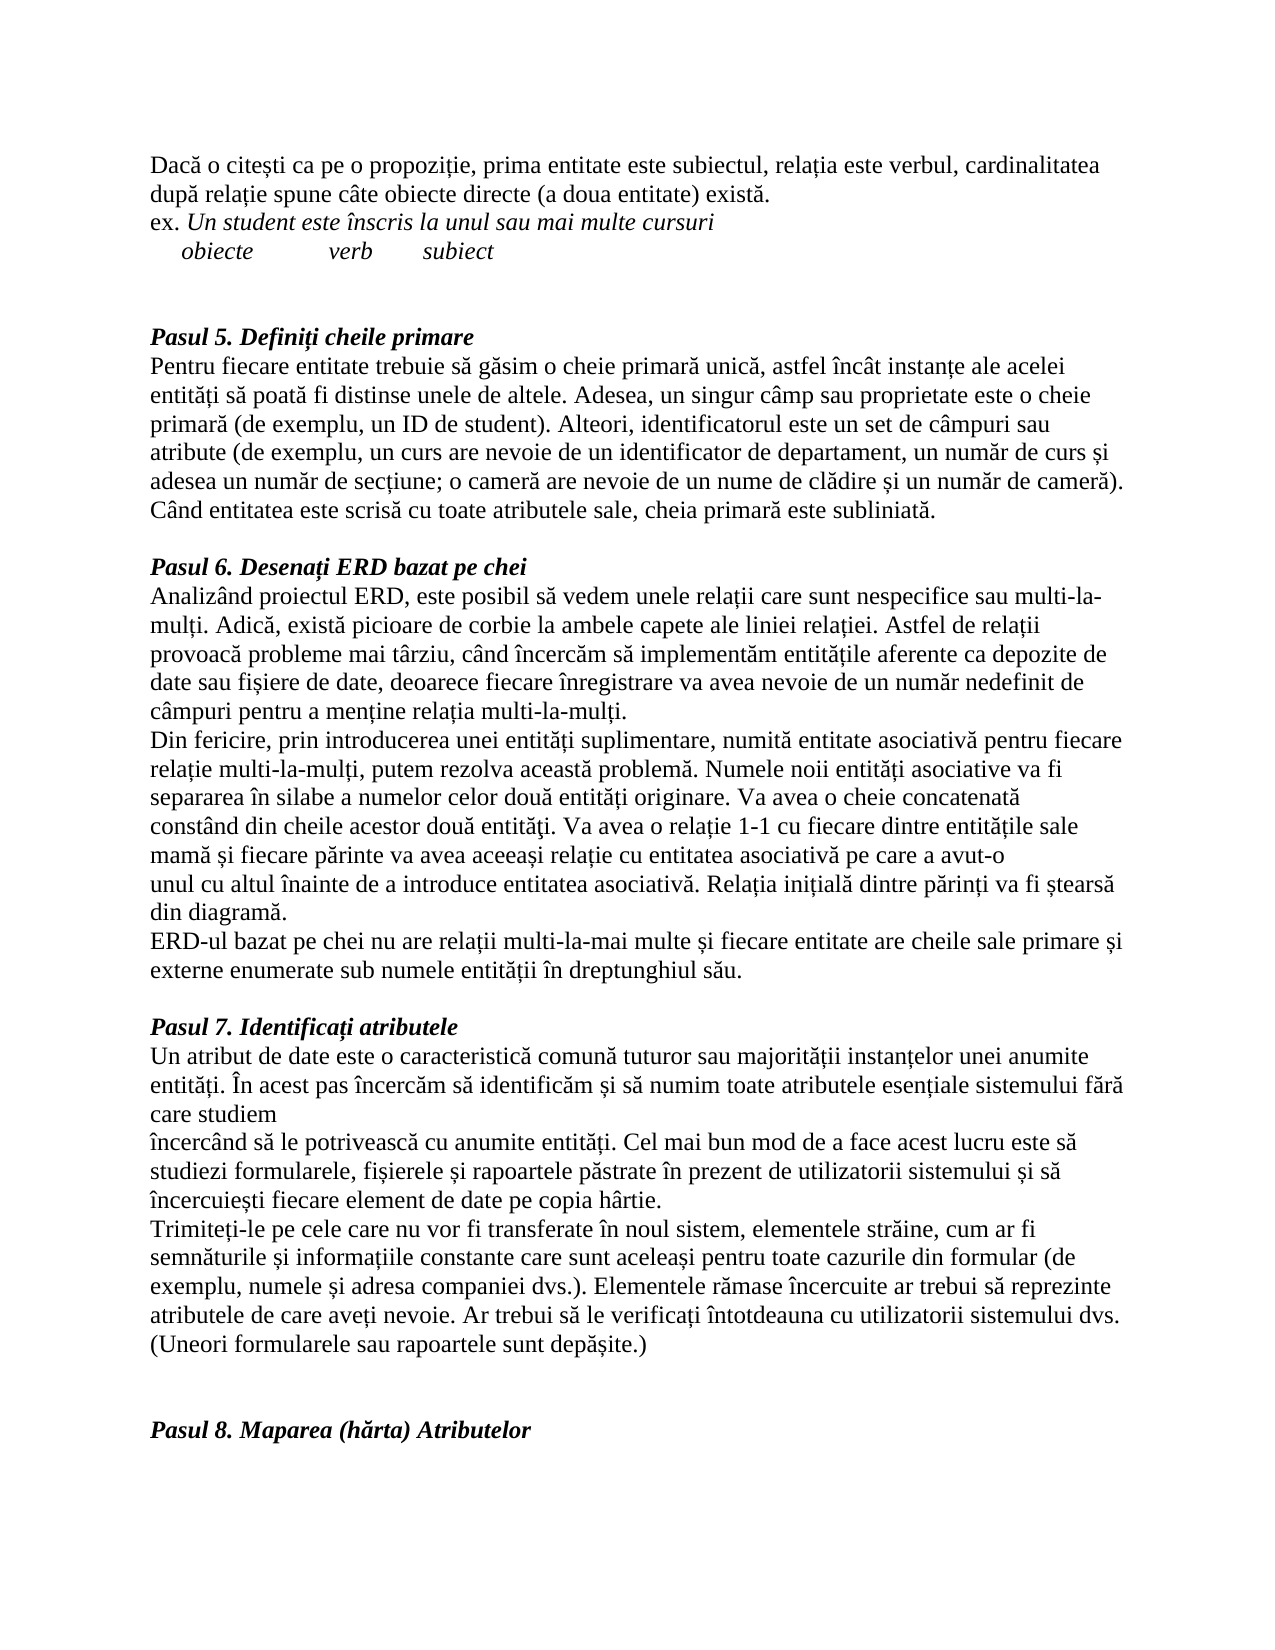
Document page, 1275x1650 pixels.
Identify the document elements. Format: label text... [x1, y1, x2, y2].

text Pasul 7. Identificați atributele [150, 1012, 1125, 1041]
text Pasul 5. Definiți cheile primare [150, 322, 1125, 351]
text ERD-ul bazat pe chei nu are relații multi-la-mai multe și fiecare entitate are cheile sale primare și externe enumerate sub numele entității în dreptunghiul său. [150, 926, 1125, 984]
text Pasul 6. Desenați ERD bazat pe chei [150, 552, 1125, 581]
text Pasul 8. Maparea (hărta) Atributelor [150, 1415, 1125, 1444]
text Dacă o citești ca pe o propoziție, prima entitate este subiectul, relația este verbul, cardinalitatea după relație spune câte obiecte directe (a doua entitate) există. [150, 150, 1125, 207]
text constând din cheile acestor două entităţi. Va avea o relație 1-1 cu fiecare dintre entitățile sale mamă și fiecare părinte va avea aceeași relație cu entitatea asociativă pe care a avut-o [150, 811, 1125, 869]
text Trimiteți-le pe cele care nu vor fi transferate în noul sistem, elementele străine, cum ar fi semnăturile și informațiile constante care sunt aceleași pentru toate cazurile din formular (de exemplu, numele și adresa companiei dvs.). Elementele rămase încercuite ar trebui să reprezinte atributele de care aveți nevoie. Ar trebui să le verificați întotdeauna cu utilizatorii sistemului dvs. (Uneori formularele sau rapoartele sunt depășite.) [150, 1214, 1125, 1357]
text ex. Un student este înscris la unul sau mai multe cursuri [150, 207, 1125, 236]
text Din fericire, prin introducerea unei entități suplimentare, numită entitate asociativă pentru fiecare relație multi-la-mulți, putem rezolva această problemă. Numele noii entități asociative va fi separarea în silabe a numelor celor două entități originare. Va avea o cheie concatenată [150, 725, 1125, 811]
text Pentru fiecare entitate trebuie să găsim o cheie primară unică, astfel încât instanțe ale acelei entități să poată fi distinse unele de altele. Adesea, un singur câmp sau proprietate este o cheie primară (de exemplu, un ID de student). Alteori, identificatorul este un set de câmpuri sau atribute (de exemplu, un curs are nevoie de un identificator de departament, un număr de curs și adesea un număr de secțiune; o cameră are nevoie de un nume de clădire și un număr de cameră). Când entitatea este scrisă cu toate atributele sale, cheia primară este subliniată. [150, 351, 1125, 524]
text încercând să le potrivească cu anumite entități. Cel mai bun mod de a face acest lucru este să studiezi formularele, fișierele și rapoartele păstrate în prezent de utilizatorii sistemului și să încercuiești fiecare element de date pe copia hârtie. [150, 1127, 1125, 1214]
text Analizând proiectul ERD, este posibil să vedem unele relații care sunt nespecifice sau multi-la-mulți. Adică, există picioare de corbie la ambele capete ale liniei relației. Astfel de relații provoacă probleme mai târziu, când încercăm să implementăm entitățile aferente ca depozite de date sau fișiere de date, deoarece fiecare înregistrare va avea nevoie de un număr nedefinit de câmpuri pentru a menține relația multi-la-mulți. [150, 581, 1125, 725]
text obiecte verb subiect [150, 236, 1125, 265]
text Un atribut de date este o caracteristică comună tuturor sau majorității instanțelor unei anumite entități. În acest pas încercăm să identificăm și să numim toate atributele esențiale sistemului fără care studiem [150, 1041, 1125, 1127]
text unul cu altul înainte de a introduce entitatea asociativă. Relația inițială dintre părinți va fi ștearsă din diagramă. [150, 869, 1125, 926]
